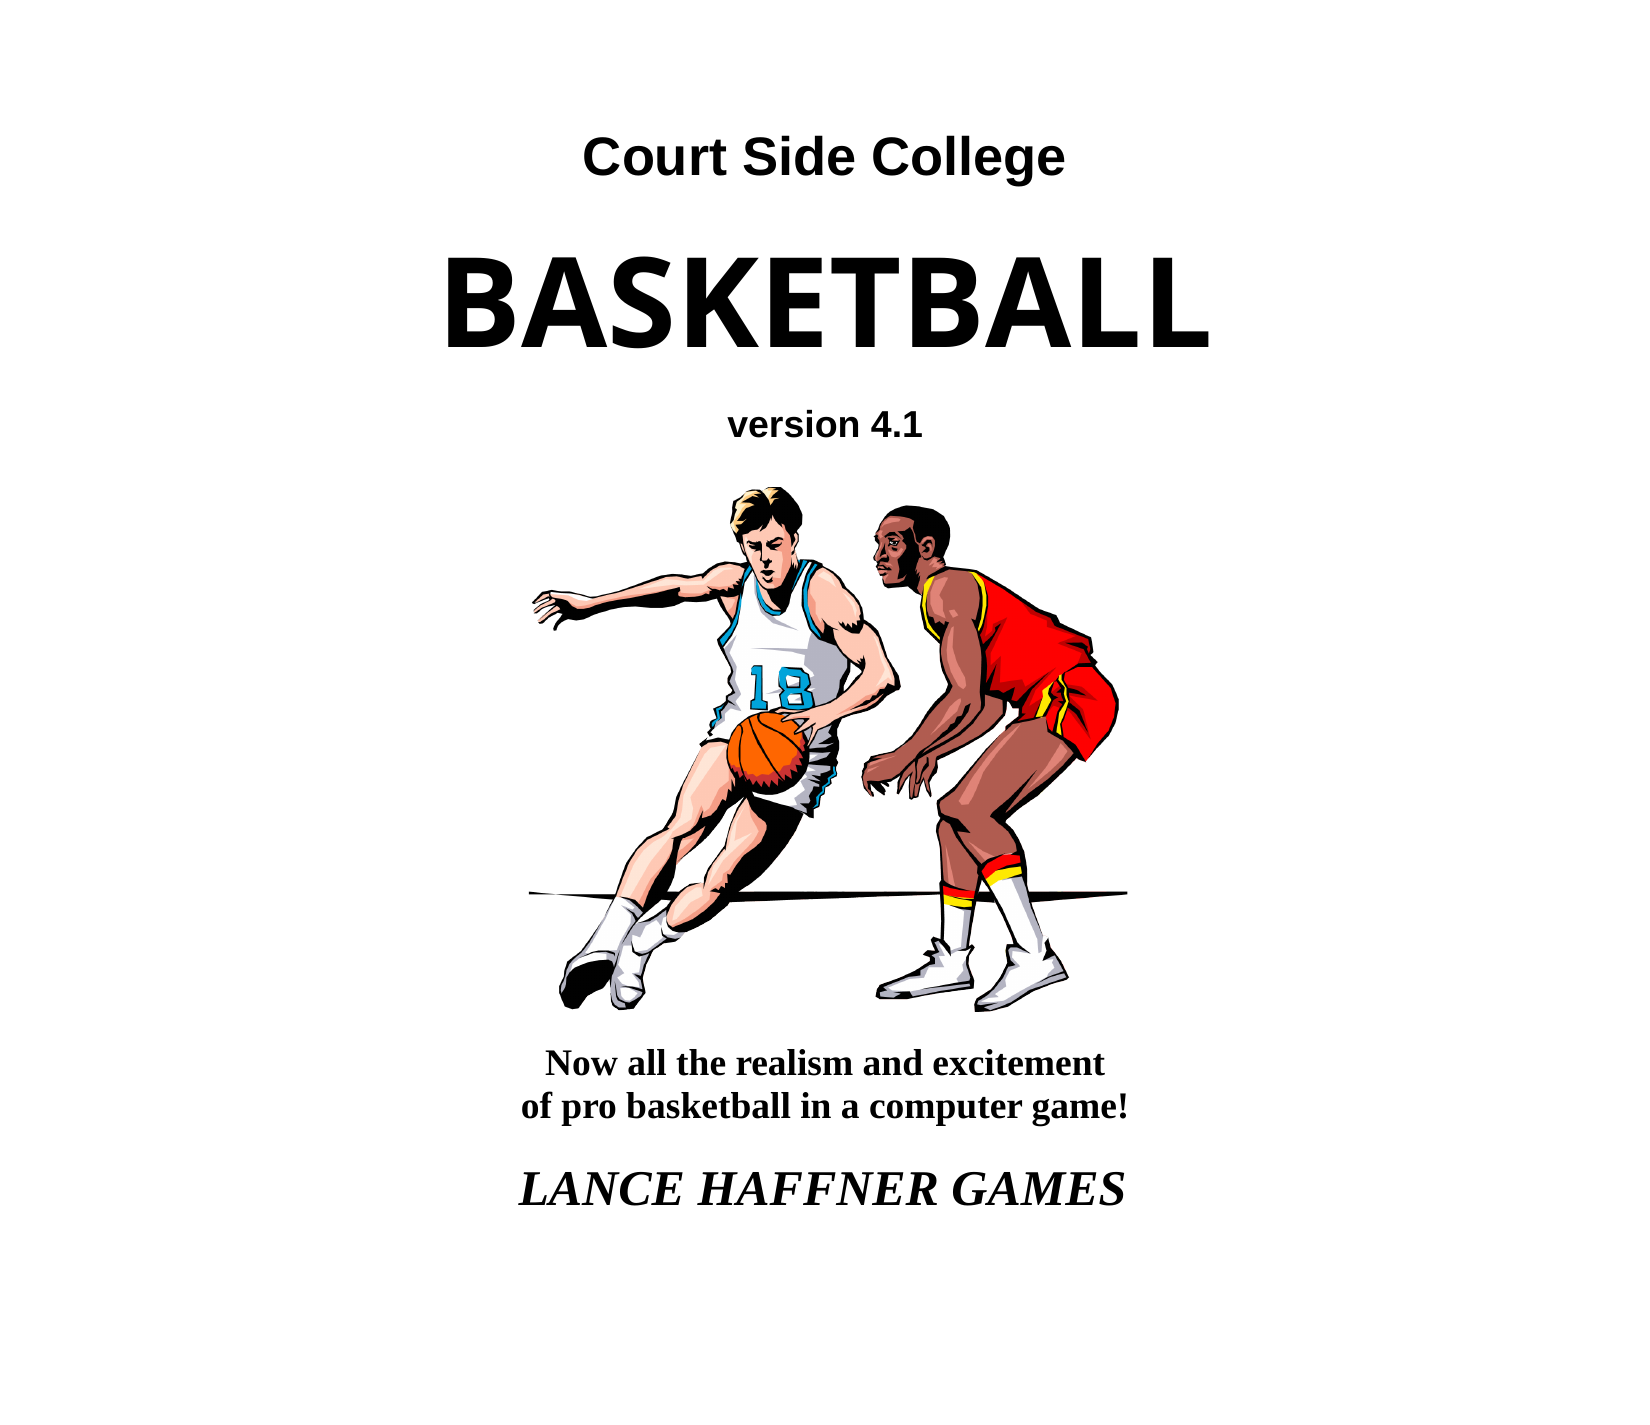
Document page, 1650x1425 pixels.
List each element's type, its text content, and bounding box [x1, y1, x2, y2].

text LANCE HAFFNER GAMES [118, 1158, 1532, 1216]
subtitle Court Side College [118, 124, 1532, 187]
title BASKETBALL [118, 214, 1532, 384]
text Now all the realism and excitement [118, 1041, 1532, 1084]
subtitle version 4.1 [118, 403, 1532, 446]
text of pro basketball in a computer game! [118, 1084, 1532, 1127]
picture [528, 487, 1129, 1012]
